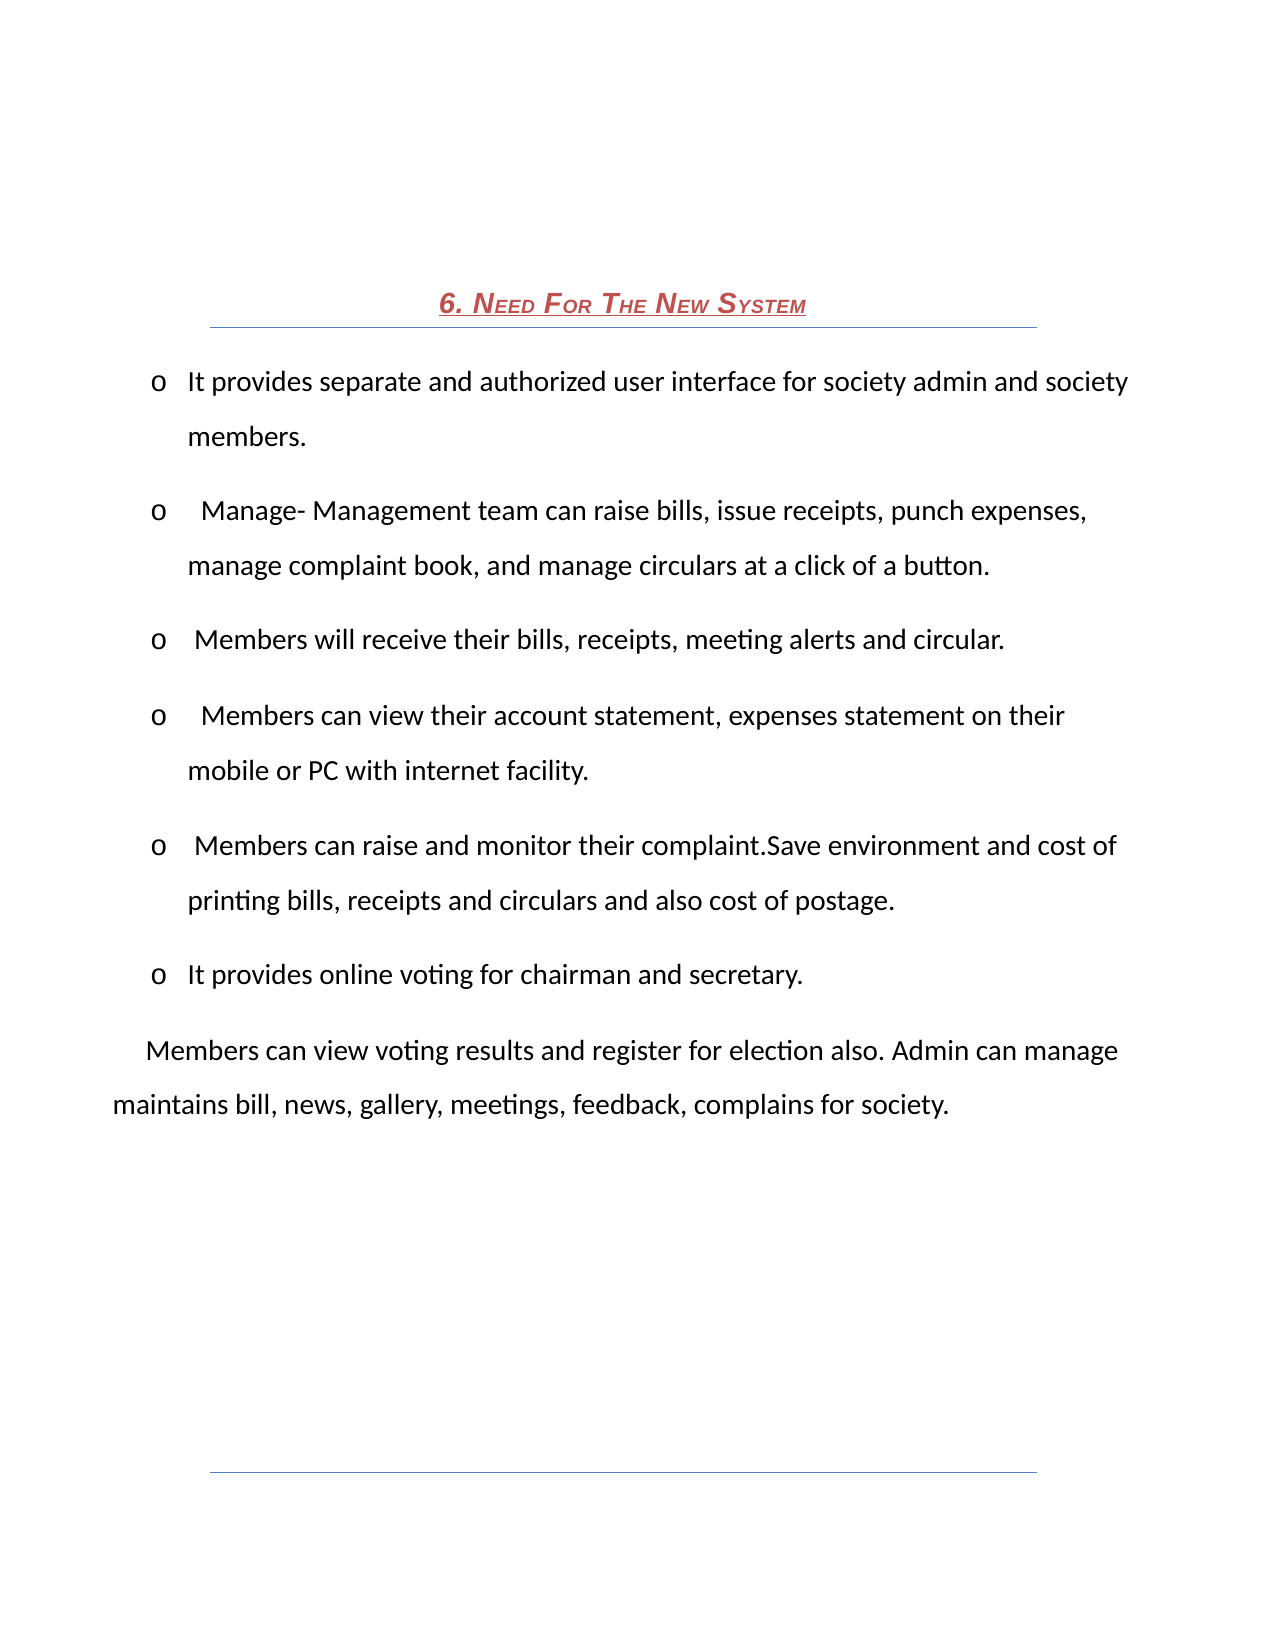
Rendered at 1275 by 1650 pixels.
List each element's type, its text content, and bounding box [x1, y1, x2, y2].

text 6. Need For The New System [210, 286, 1037, 327]
list It provides online voting for chairman and secretary. [150, 956, 1134, 993]
list Members will receive their bills, receipts, meeting alerts and circular. [150, 621, 1134, 658]
list Members can view their account statement, expenses statement on their mobile or PC with internet facility. [150, 697, 1134, 788]
list Manage- Management team can raise bills, issue receipts, punch expenses, manage complaint book, and manage circulars at a click of a button. [150, 492, 1134, 582]
list It provides separate and authorized user interface for society admin and society members. [150, 363, 1134, 453]
list Members can view voting results and register for election also. Admin can manage maintains bill, news, gallery, meetings, feedback, complains for society. [112, 1032, 1134, 1121]
list Members can raise and monitor their complaint.Save environment and cost of printing bills, receipts and circulars and also cost of postage. [150, 827, 1134, 917]
